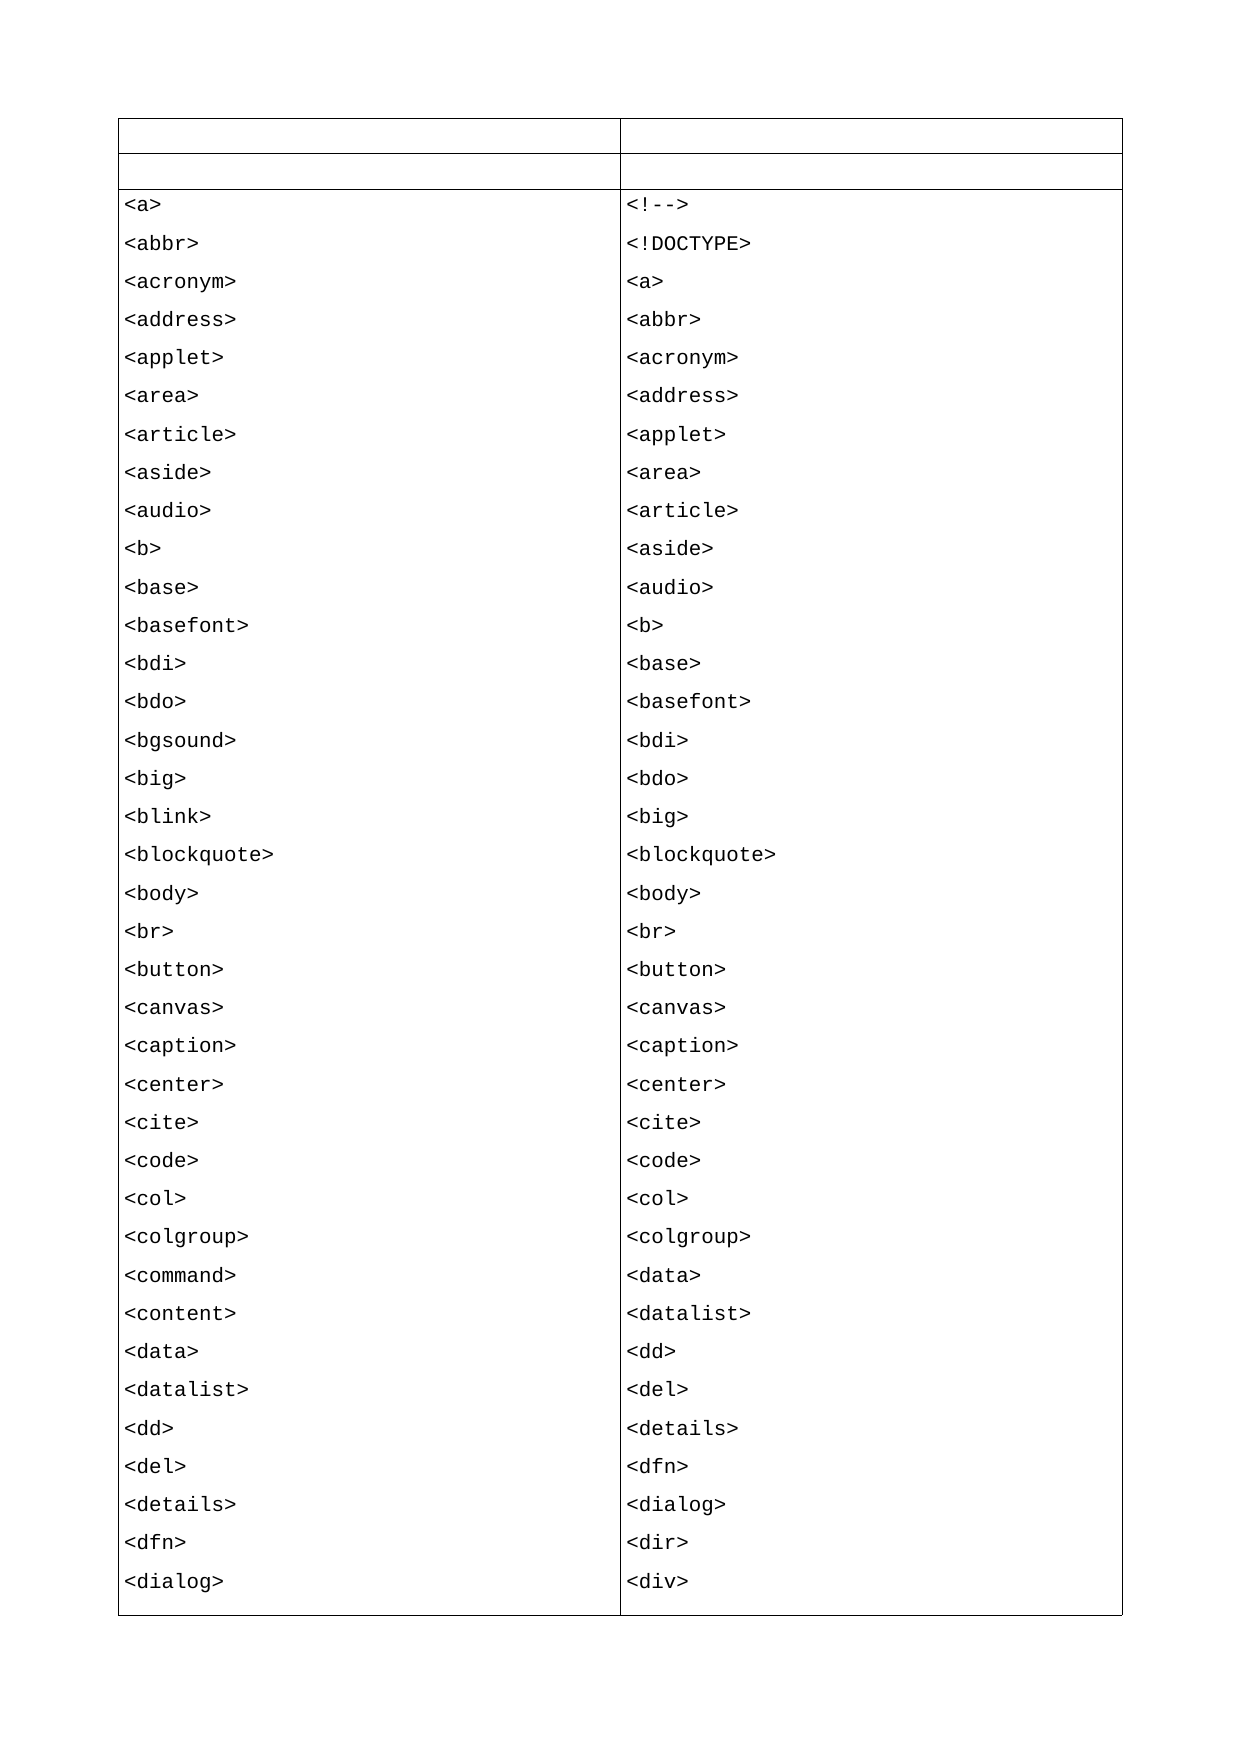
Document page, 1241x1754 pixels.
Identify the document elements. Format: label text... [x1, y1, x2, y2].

table_cell <!--> <!DOCTYPE> <a> <abbr> <acronym> <address> <applet> <area> <article> <aside> <audio> <b> <base> <basefont> <bdi> <bdo> <big> <blockquote> <body> <br> <button> <canvas> <caption> <center> <cite> <code> <col> <colgroup> <data> <datalist> <dd> <del> <details> <dfn> <dialog> <dir> <div> [621, 190, 1122, 1614]
table_cell [119, 154, 620, 188]
table_header [119, 119, 620, 153]
table_header [621, 119, 1122, 153]
table_cell <a> <abbr> <acronym> <address> <applet> <area> <article> <aside> <audio> <b> <base> <basefont> <bdi> <bdo> <bgsound> <big> <blink> <blockquote> <body> <br> <button> <canvas> <caption> <center> <cite> <code> <col> <colgroup> <command> <content> <data> <datalist> <dd> <del> <details> <dfn> <dialog> [119, 190, 620, 1614]
table_cell [621, 154, 1122, 188]
